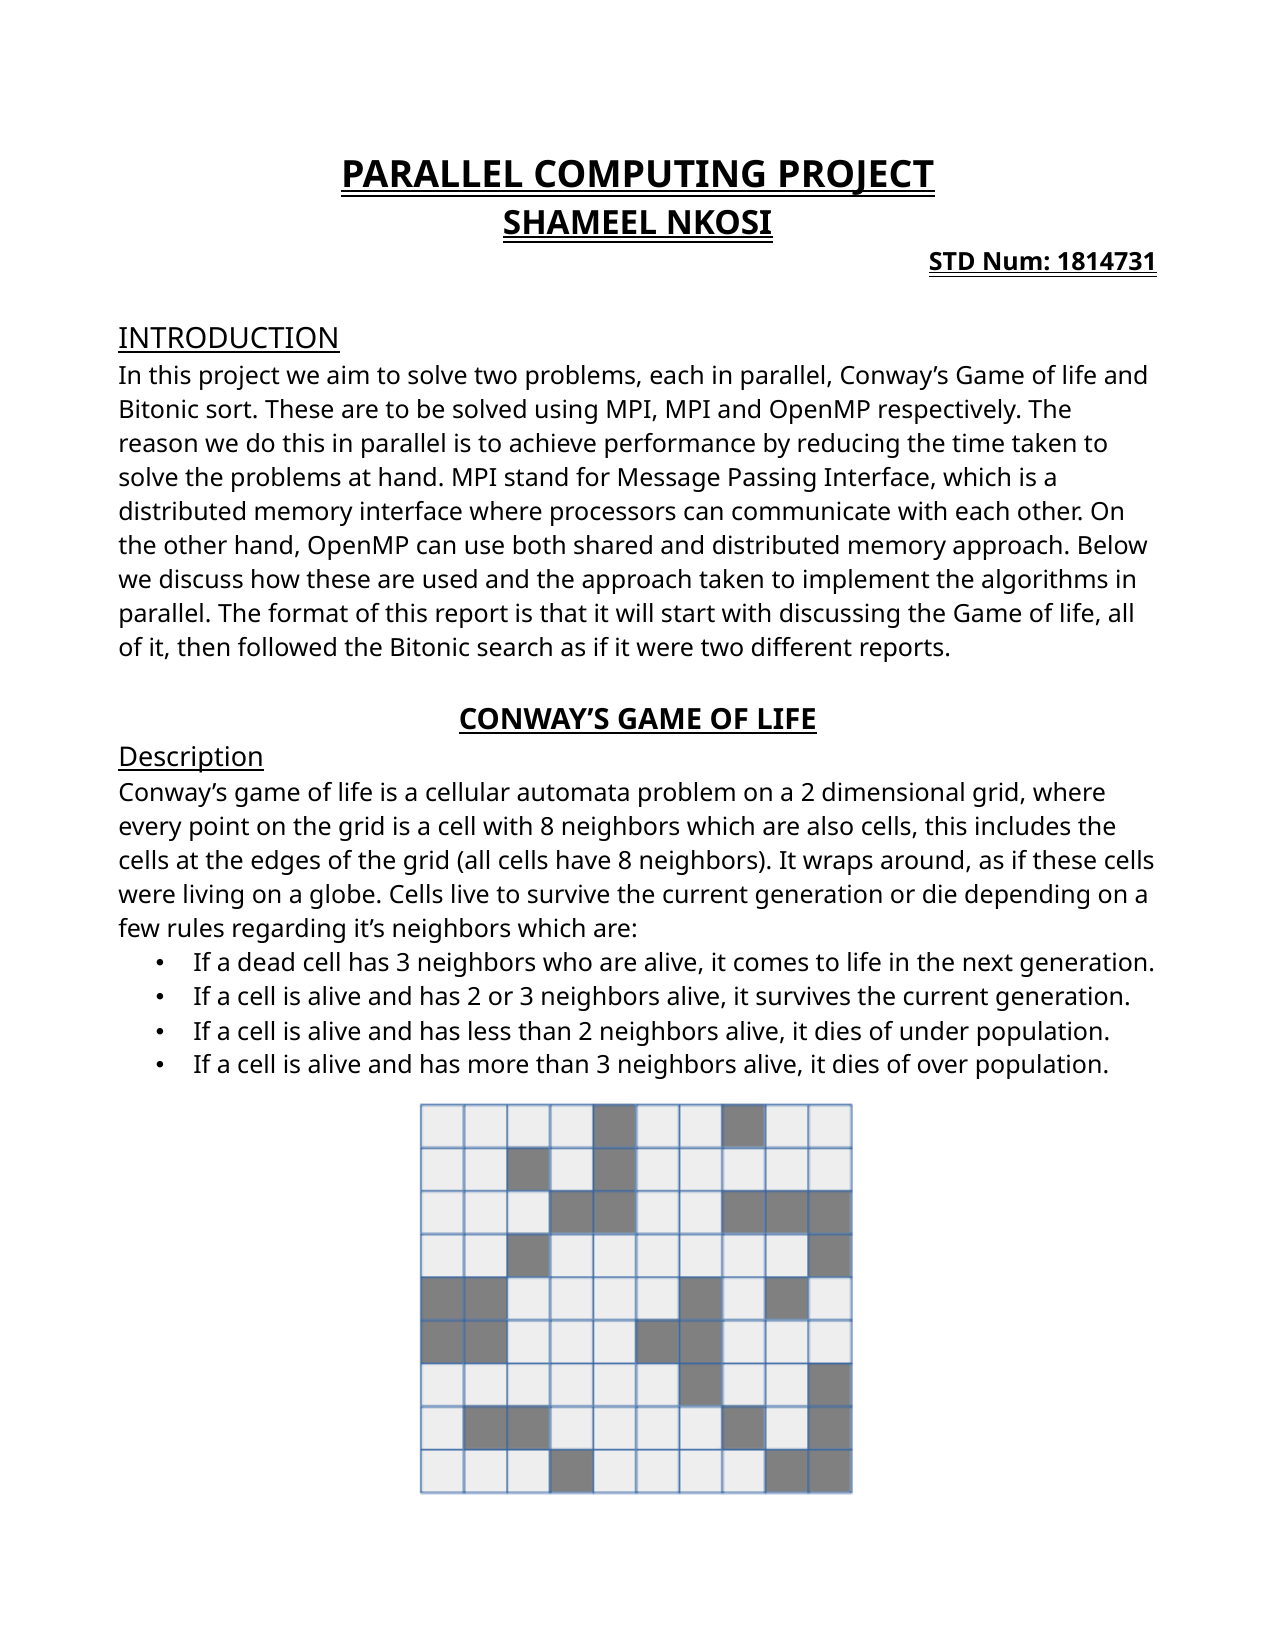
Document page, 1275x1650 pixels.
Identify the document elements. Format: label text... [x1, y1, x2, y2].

list If a cell is alive and has 2 or 3 neighbors alive, it survives the current generation. [156, 979, 1157, 1013]
text Conway’s game of life is a cellular automata problem on a 2 dimensional grid, where every point on the grid is a cell with 8 neighbors which are also cells, this includes the cells at the edges of the grid (all cells have 8 neighbors). It wraps around, as if these cells were living on a globe. Cells live to survive the current generation or die depending on a few rules regarding it’s neighbors which are: [118, 775, 1157, 945]
text Description [118, 738, 1157, 775]
text CONWAY’S GAME OF LIFE [118, 698, 1157, 738]
list If a dead cell has 3 neighbors who are alive, it comes to life in the next generation. [156, 945, 1157, 979]
list If a cell is alive and has more than 3 neighbors alive, it dies of over population. [156, 1047, 1157, 1081]
picture [411, 1094, 864, 1501]
list If a cell is alive and has less than 2 neighbors alive, it dies of under population. [156, 1013, 1157, 1047]
text In this project we aim to solve two problems, each in parallel, Conway’s Game of life and Bitonic sort. These are to be solved using MPI, MPI and OpenMP respectively. The reason we do this in parallel is to achieve performance by reducing the time taken to solve the problems at hand. MPI stand for Message Passing Interface, which is a distributed memory interface where processors can communicate with each other. On the other hand, OpenMP can use both shared and distributed memory approach. Below we discuss how these are used and the approach taken to implement the algorithms in parallel. The format of this report is that it will start with discussing the Game of life, all of it, then followed the Bitonic search as if it were two different reports. [118, 357, 1157, 664]
text STD Num: 1814731 [118, 244, 1157, 278]
text SHAMEEL NKOSI [118, 199, 1157, 244]
text INTRODUCTION [118, 318, 1157, 357]
text PARALLEL COMPUTING PROJECT [118, 148, 1157, 199]
